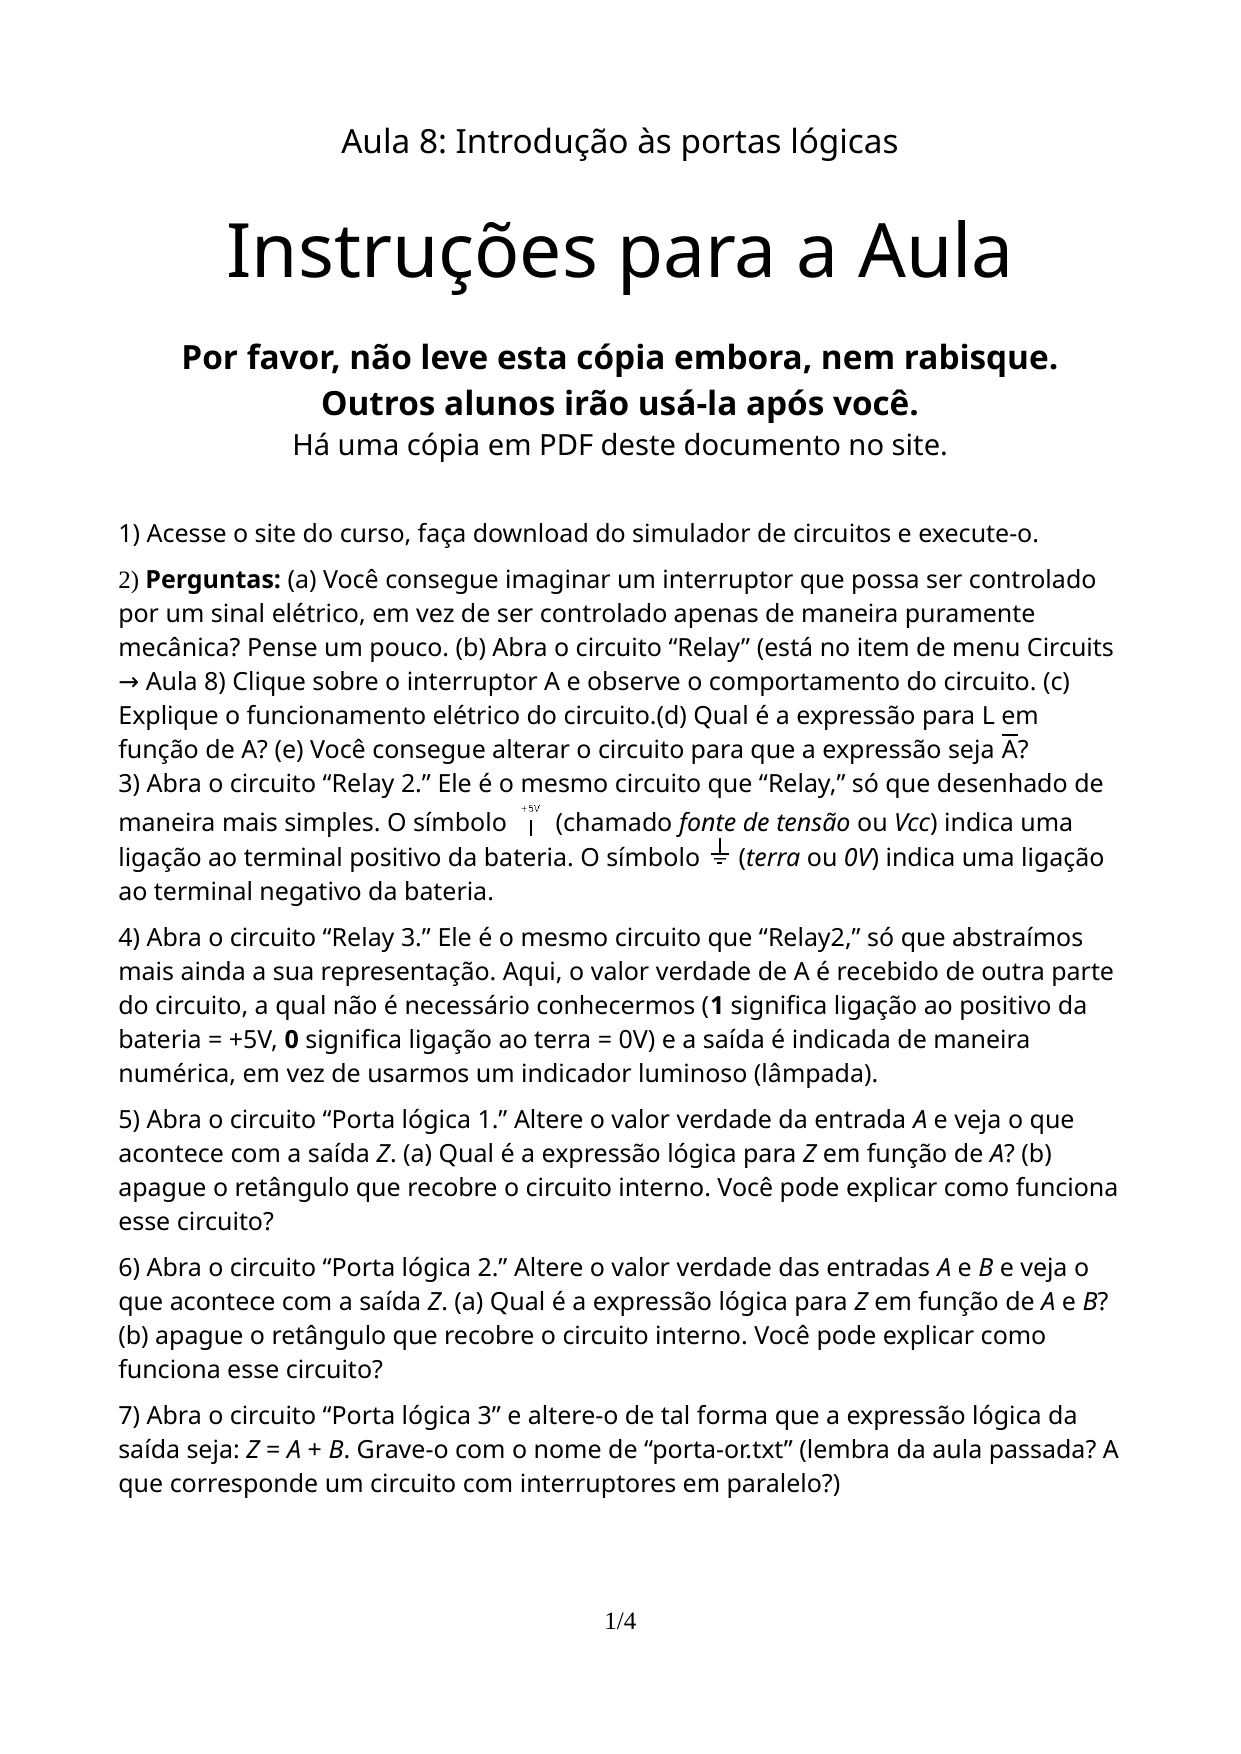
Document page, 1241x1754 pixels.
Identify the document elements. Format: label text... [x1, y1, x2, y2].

text 1) Acesse o site do curso, faça download do simulador de circuitos e execute-o. [118, 515, 1122, 549]
text 6) Abra o circuito “Porta lógica 2.” Altere o valor verdade das entradas A e B e veja o que acontece com a saída Z. (a) Qual é a expressão lógica para Z em função de A e B? (b) apague o retângulo que recobre o circuito interno. Você pode explicar como funciona esse circuito? [118, 1249, 1122, 1386]
text Há uma cópia em PDF deste documento no site. [118, 425, 1122, 464]
text Outros alunos irão usá-la após você. [118, 379, 1122, 425]
picture [513, 799, 549, 836]
text 2) Perguntas: (a) Você consegue imaginar um interruptor que possa ser controlado por um sinal elétrico, em vez de ser controlado apenas de maneira puramente mecânica? Pense um pouco. (b) Abra o circuito “Relay” (está no item de menu Circuits → Aula 8) Clique sobre o interruptor A e observe o comportamento do circuito. (c) Explique o funcionamento elétrico do circuito.(d) Qual é a expressão para L em função de A? (e) Você consegue alterar o circuito para que a expressão seja A? 3) Abra o circuito “Relay 2.” Ele é o mesmo circuito que “Relay,” só que desenhado de maneira mais simples. O símbolo (chamado fonte de tensão ou Vcc) indica uma ligação ao terminal positivo da bateria. O símbolo (terra ou 0V) indica uma ligação ao terminal negativo da bateria. [118, 561, 1122, 908]
text 7) Abra o circuito “Porta lógica 3” e altere-o de tal forma que a expressão lógica da saída seja: Z = A + B. Grave-o com o nome de “porta-or.txt” (lembra da aula passada? A que corresponde um circuito com interruptores em paralelo?) [118, 1398, 1122, 1500]
text Instruções para a Aula [118, 198, 1122, 300]
text Por favor, não leve esta cópia embora, nem rabisque. [118, 334, 1122, 379]
picture [707, 838, 732, 867]
text 5) Abra o circuito “Porta lógica 1.” Altere o valor verdade da entrada A e veja o que acontece com a saída Z. (a) Qual é a expressão lógica para Z em função de A? (b) apague o retângulo que recobre o circuito interno. Você pode explicar como funciona esse circuito? [118, 1102, 1122, 1238]
text 4) Abra o circuito “Relay 3.” Ele é o mesmo circuito que “Relay2,” só que abstraímos mais ainda a sua representação. Aqui, o valor verdade de A é recebido de outra parte do circuito, a qual não é necessário conhecermos (1 significa ligação ao positivo da bateria = +5V, 0 significa ligação ao terra = 0V) e a saída é indicada de maneira numérica, em vez de usarmos um indicador luminoso (lâmpada). [118, 919, 1122, 1090]
text Aula 8: Introdução às portas lógicas [118, 118, 1122, 163]
